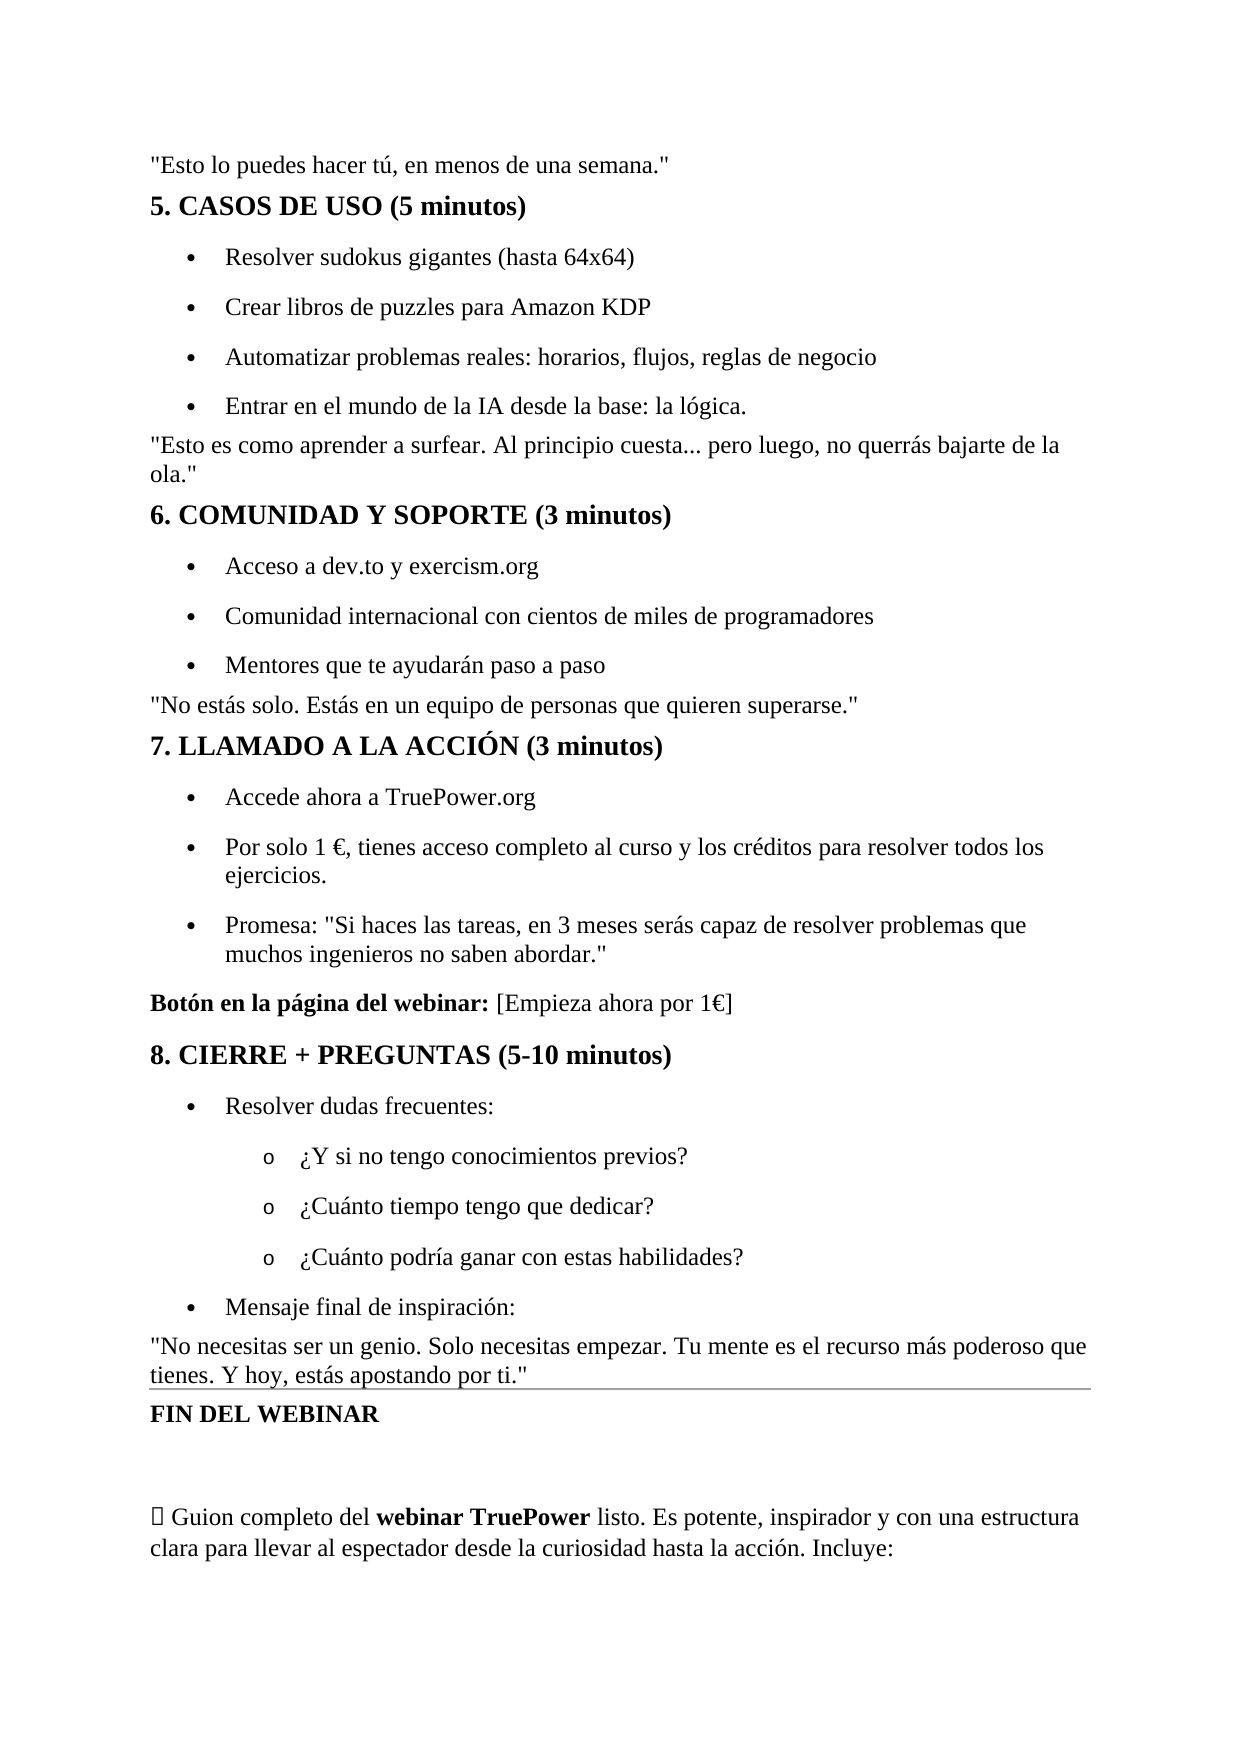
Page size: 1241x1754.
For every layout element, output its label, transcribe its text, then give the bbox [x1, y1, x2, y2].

text "No estás solo. Estás en un equipo de personas que quieren superarse." [150, 690, 1090, 718]
list ¿Y si no tengo conocimientos previos? [262, 1141, 1090, 1170]
text ✅ Guion completo del webinar TruePower listo. Es potente, inspirador y con una estructura clara para llevar al espectador desde la curiosidad hasta la acción. Incluye: [150, 1498, 1090, 1561]
list Automatizar problemas reales: horarios, flujos, reglas de negocio [187, 342, 1090, 370]
list ¿Cuánto tiempo tengo que dedicar? [262, 1191, 1090, 1221]
text Botón en la página del webinar: [Empieza ahora por 1€] [150, 988, 1090, 1017]
text "No necesitas ser un genio. Solo necesitas empezar. Tu mente es el recurso más poderoso que tienes. Y hoy, estás apostando por ti." [150, 1331, 1090, 1388]
list Por solo 1 €, tienes acceso completo al curso y los créditos para resolver todos los ejercicios. [187, 832, 1090, 889]
list Promesa: "Si haces las tareas, en 3 meses serás capaz de resolver problemas que muchos ingenieros no saben abordar." [187, 910, 1090, 968]
list Crear libros de puzzles para Amazon KDP [187, 292, 1090, 321]
list Mensaje final de inspiración: [187, 1292, 1090, 1321]
list ¿Cuánto podría ganar con estas habilidades? [262, 1242, 1090, 1271]
list Resolver dudas frecuentes: [187, 1091, 1090, 1120]
subtitle 8. CIERRE + PREGUNTAS (5-10 minutos) [150, 1038, 1090, 1070]
list Comunidad internacional con cientos de miles de programadores [187, 601, 1090, 630]
list Accede ahora a TruePower.org [187, 782, 1090, 811]
list Acceso a dev.to y exercism.org [187, 551, 1090, 580]
list Mentores que te ayudarán paso a paso [187, 651, 1090, 679]
text FIN DEL WEBINAR [150, 1399, 1090, 1428]
text "Esto lo puedes hacer tú, en menos de una semana." [150, 150, 1090, 179]
subtitle 6. COMUNIDAD Y SOPORTE (3 minutos) [150, 498, 1090, 531]
text "Esto es como aprender a surfear. Al principio cuesta... pero luego, no querrás bajarte de la ola." [150, 430, 1090, 488]
subtitle 7. LLAMADO A LA ACCIÓN (3 minutos) [150, 729, 1090, 761]
subtitle 5. CASOS DE USO (5 minutos) [150, 189, 1090, 222]
list Resolver sudokus gigantes (hasta 64x64) [187, 242, 1090, 271]
list Entrar en el mundo de la IA desde la base: la lógica. [187, 391, 1090, 420]
